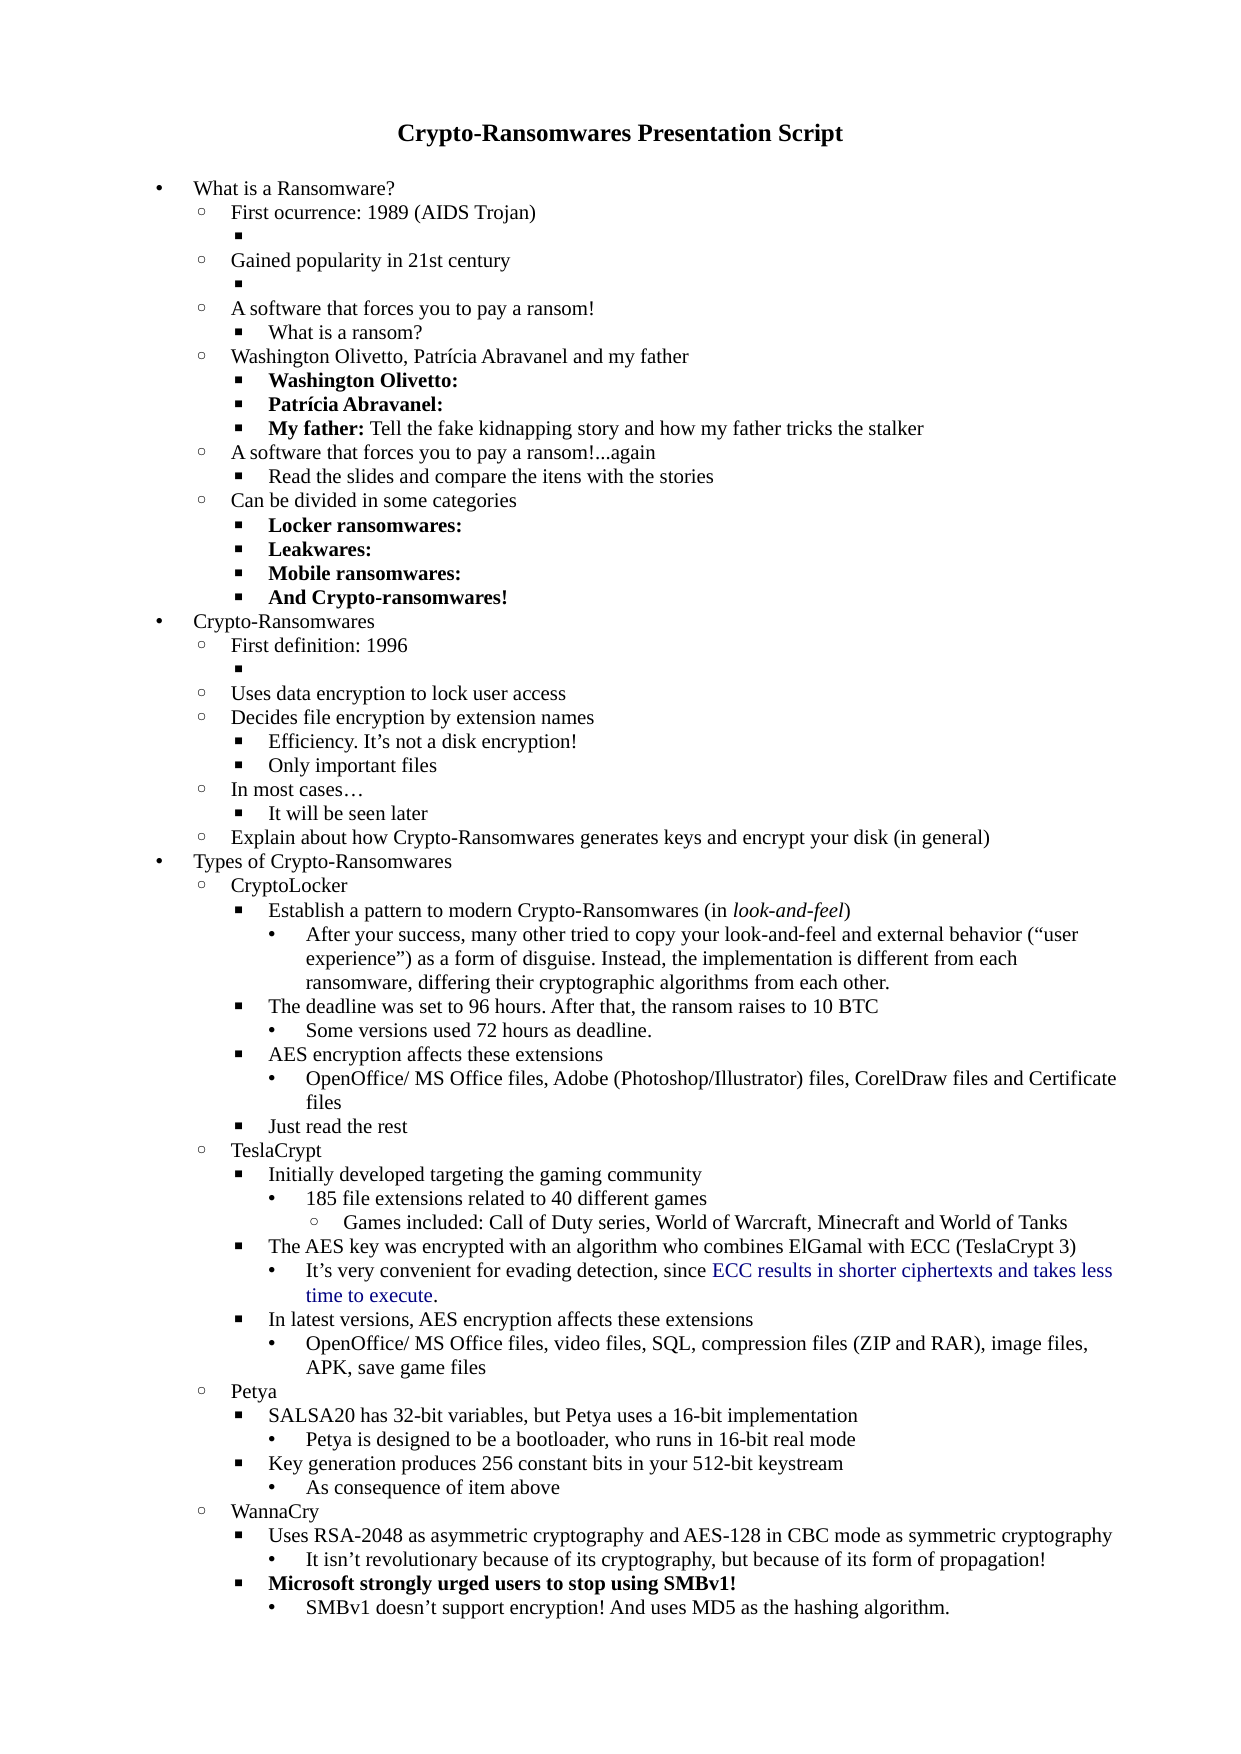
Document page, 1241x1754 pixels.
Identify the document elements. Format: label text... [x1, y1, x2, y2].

list Gained popularity in 21st century [193, 248, 1122, 272]
list Decides file encryption by extension names [193, 705, 1122, 729]
list Types of Crypto-Ransomwares [156, 849, 1122, 873]
list What is a Ransomware? [156, 176, 1122, 200]
list And Crypto-ransomwares! [231, 585, 1122, 609]
list In most cases… [193, 777, 1122, 801]
list Locker ransomwares: [231, 512, 1122, 537]
list Games included: Call of Duty series, World of Warcraft, Minecraft and World of Tanks [306, 1210, 1122, 1234]
list First ocurrence: 1989 (AIDS Trojan) [193, 200, 1122, 224]
list TeslaCrypt [193, 1138, 1122, 1162]
list A software that forces you to pay a ransom!...again [193, 440, 1122, 464]
list Crypto-Ransomwares [156, 609, 1122, 633]
list Can be divided in some categories [193, 488, 1122, 512]
list AES encryption affects these extensions [231, 1042, 1122, 1066]
list As consequence of item above [268, 1475, 1122, 1499]
list Some versions used 72 hours as deadline. [268, 1018, 1122, 1042]
list It will be seen later [231, 801, 1122, 825]
list First definition: 1996 [193, 633, 1122, 657]
list Patrícia Abravanel: [231, 392, 1122, 416]
list Efficiency. It’s not a disk encryption! [231, 729, 1122, 753]
list Establish a pattern to modern Crypto-Ransomwares (in look-and-feel) [231, 897, 1122, 922]
list Microsoft strongly urged users to stop using SMBv1! [231, 1571, 1122, 1595]
list Leakwares: [231, 537, 1122, 561]
list The AES key was encrypted with an algorithm who combines ElGamal with ECC (TeslaCrypt 3) [231, 1234, 1122, 1258]
list After your success, many other tried to copy your look-and-feel and external behavior (“user experience”) as a form of disguise. Instead, the implementation is different from each ransomware, differing their cryptographic algorithms from each other. [268, 922, 1122, 994]
list CryptoLocker [193, 873, 1122, 897]
list A software that forces you to pay a ransom! [193, 296, 1122, 320]
list Just read the rest [231, 1114, 1122, 1138]
list Mobile ransomwares: [231, 561, 1122, 585]
list Petya is designed to be a bootloader, who runs in 16-bit real mode [268, 1427, 1122, 1451]
list Key generation produces 256 constant bits in your 512-bit keystream [231, 1451, 1122, 1475]
list Initially developed targeting the gaming community [231, 1162, 1122, 1186]
list My father: Tell the fake kidnapping story and how my father tricks the stalker [231, 416, 1122, 440]
list SALSA20 has 32-bit variables, but Petya uses a 16-bit implementation [231, 1403, 1122, 1427]
list What is a ransom? [231, 320, 1122, 344]
list OpenOffice/ MS Office files, Adobe (Photoshop/Illustrator) files, CorelDraw files and Certificate files [268, 1066, 1122, 1114]
list It’s very convenient for evading detection, since ECC results in shorter ciphertexts and takes less time to execute. [268, 1258, 1122, 1307]
list Washington Olivetto: [231, 368, 1122, 392]
list Read the slides and compare the itens with the stories [231, 464, 1122, 488]
list SMBv1 doesn’t support encryption! And uses MD5 as the hashing algorithm. [268, 1595, 1122, 1619]
list OpenOffice/ MS Office files, video files, SQL, compression files (ZIP and RAR), image files, APK, save game files [268, 1331, 1122, 1379]
list In latest versions, AES encryption affects these extensions [231, 1307, 1122, 1331]
list It isn’t revolutionary because of its cryptography, but because of its form of propagation! [268, 1547, 1122, 1571]
text Crypto-Ransomwares Presentation Script [118, 118, 1122, 147]
list Only important files [231, 753, 1122, 777]
list Petya [193, 1379, 1122, 1403]
list WannaCry [193, 1499, 1122, 1523]
list Washington Olivetto, Patrícia Abravanel and my father [193, 344, 1122, 368]
list The deadline was set to 96 hours. After that, the ransom raises to 10 BTC [231, 994, 1122, 1018]
list Uses RSA-2048 as asymmetric cryptography and AES-128 in CBC mode as symmetric cryptography [231, 1523, 1122, 1547]
list Uses data encryption to lock user access [193, 681, 1122, 705]
list 185 file extensions related to 40 different games [268, 1186, 1122, 1210]
list Explain about how Crypto-Ransomwares generates keys and encrypt your disk (in general) [193, 825, 1122, 849]
